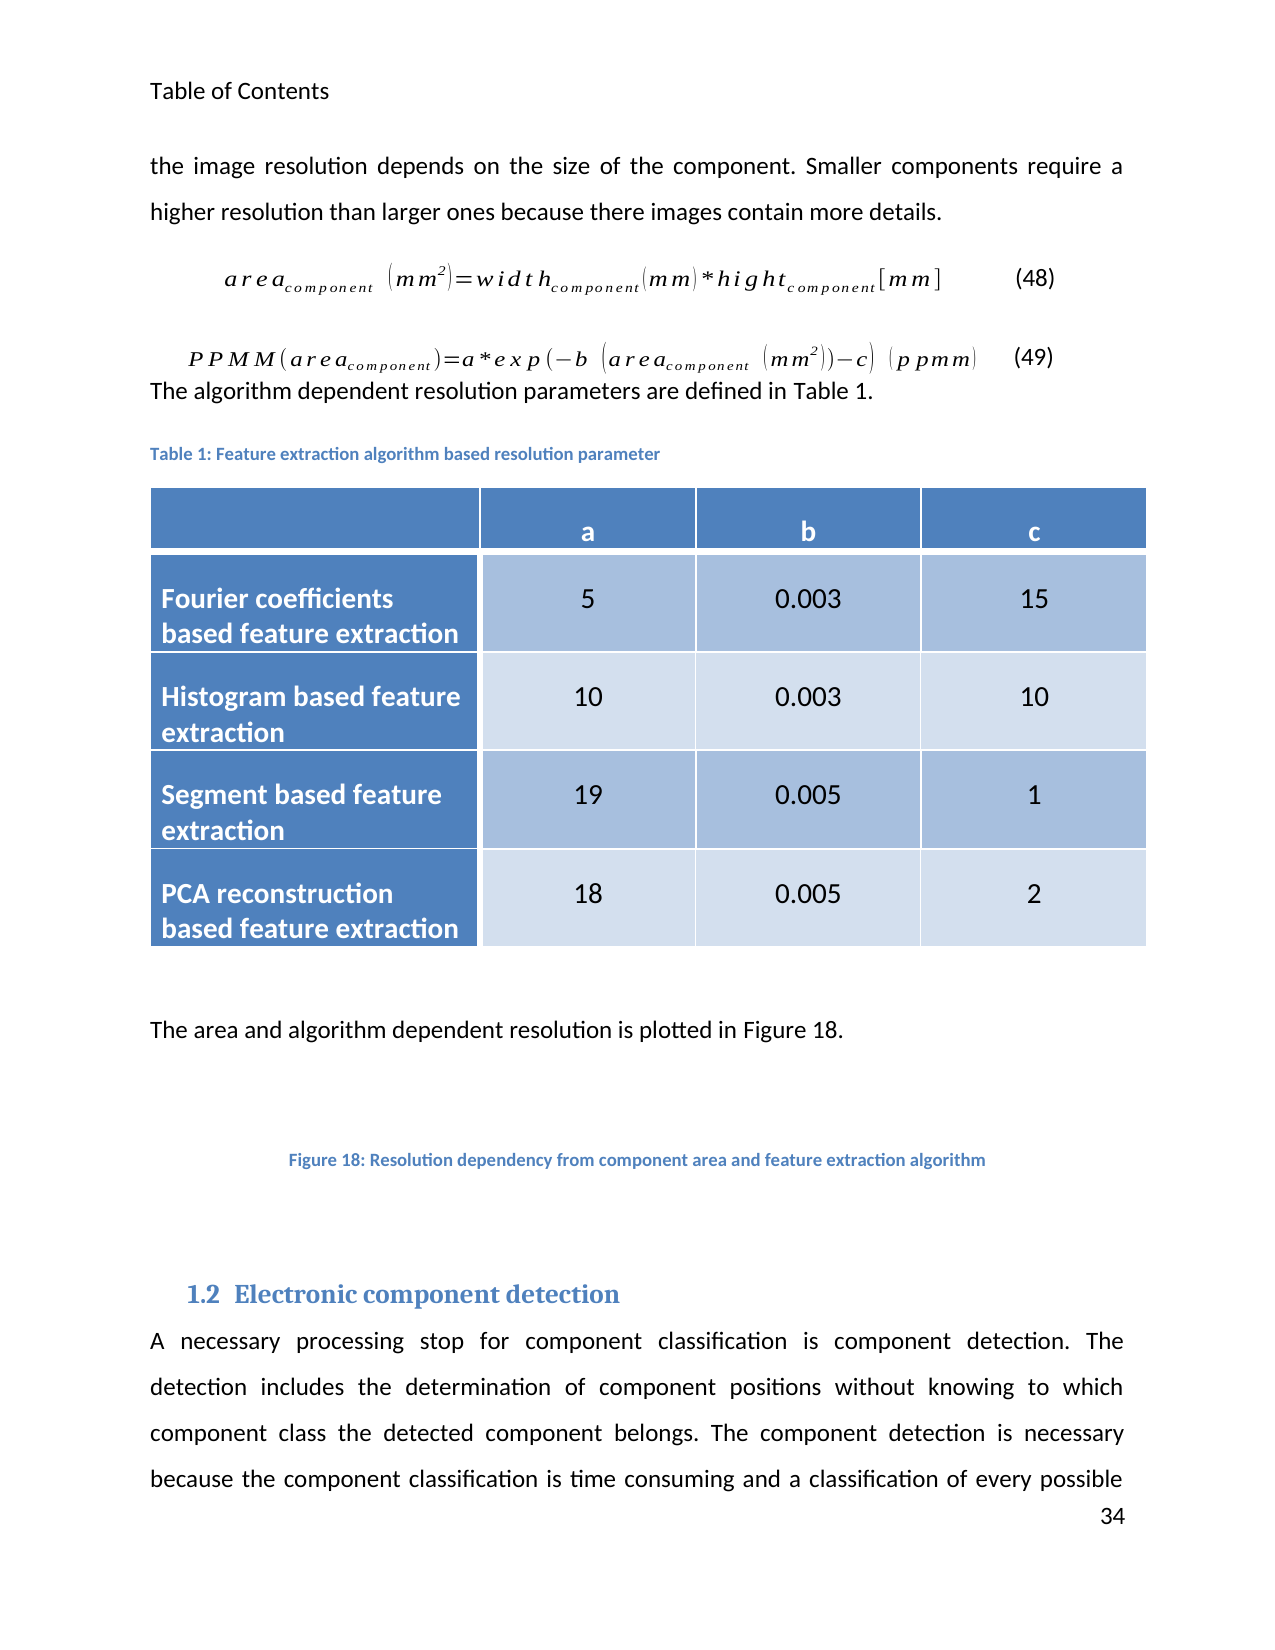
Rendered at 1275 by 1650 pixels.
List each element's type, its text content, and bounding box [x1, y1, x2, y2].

table_header (49) [1002, 341, 1069, 375]
table_header [161, 341, 1002, 375]
text The algorithm dependent resolution parameters are defined in Table 1. [150, 375, 1125, 406]
table_cell [1080, 295, 1147, 375]
table_header c [922, 488, 1146, 548]
table_cell 0.005 [697, 751, 920, 848]
table_header [150, 262, 161, 295]
text Table 1: Feature extraction algorithm based resolution parameter [150, 442, 1125, 465]
table_header [1069, 262, 1080, 295]
table_header [151, 488, 479, 548]
table_cell 0.003 [696, 653, 920, 749]
table_cell Segment based feature extraction [151, 751, 477, 848]
table_header [1080, 262, 1147, 295]
table_cell 0.003 [697, 555, 920, 651]
text the image resolution depends on the size of the component. Smaller components require a higher resolution than larger ones because there images contain more details. [150, 150, 1125, 226]
table_cell Histogram based feature extraction [151, 653, 477, 749]
subtitle Electronic component detection [187, 1279, 1125, 1310]
table_header (48) [1004, 262, 1069, 295]
text Figure 18: Resolution dependency from component area and feature extraction algorithm [150, 1148, 1125, 1171]
table_cell 5 [483, 555, 695, 651]
table_cell PCA reconstruction based feature extraction [151, 849, 477, 946]
table_cell 18 [483, 850, 695, 946]
table_cell 10 [483, 653, 695, 749]
table_cell [150, 295, 1080, 375]
table_cell 0.005 [696, 850, 920, 946]
text A necessary processing stop for component classification is component detection. The detection includes the determination of component positions without knowing to which component class the detected component belongs. The component detection is necessary because the component classification is time consuming and a classification of every possible [150, 1326, 1125, 1493]
text The area and algorithm dependent resolution is plotted in Figure 18. [150, 1014, 1125, 1045]
table_cell 10 [921, 653, 1146, 749]
table_header [161, 262, 1003, 295]
table_cell 2 [921, 850, 1146, 946]
table_header b [697, 488, 920, 548]
table_cell 15 [922, 555, 1146, 651]
table_cell 1 [922, 751, 1146, 848]
table_cell 19 [483, 751, 695, 848]
table_cell Fourier coefficients based feature extraction [151, 555, 477, 651]
table_header a [481, 488, 695, 548]
